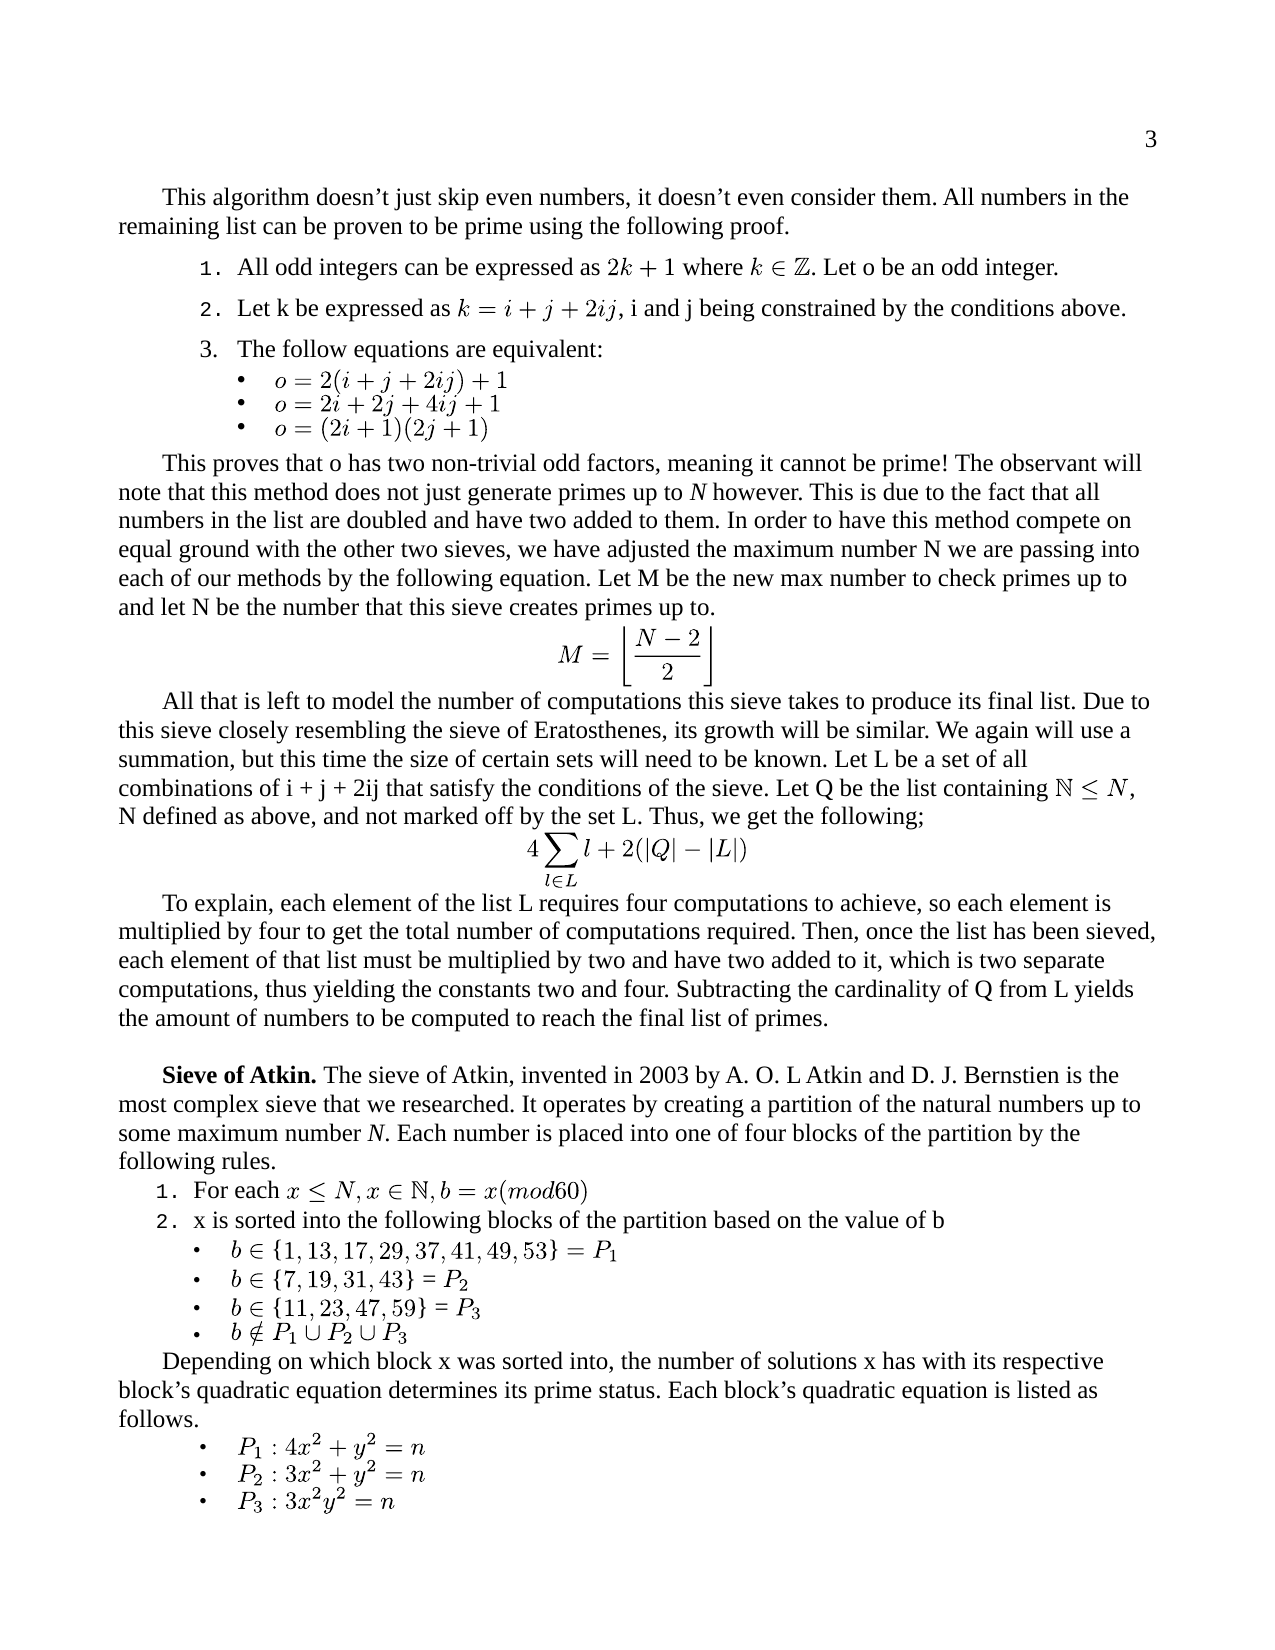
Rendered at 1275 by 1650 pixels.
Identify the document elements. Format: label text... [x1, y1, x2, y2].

list {} = [193, 1264, 1157, 1292]
text This proves that o has two non-trivial odd factors, meaning it cannot be prime! The observant will note that this method does not just generate primes up to N however. This is due to the fact that all numbers in the list are doubled and have two added to them. In order to have this method compete on equal ground with the other two sieves, we have adjusted the maximum number N we are passing into each of our methods by the following equation. Let M be the new max number to check primes up to and let N be the number that this sieve creates primes up to. [118, 448, 1157, 620]
text Sieve of Atkin. The sieve of Atkin, invented in 2003 by A. O. L Atkin and D. J. Bernstien is the most complex sieve that we researched. It operates by creating a partition of the natural numbers up to some maximum number N. Each number is placed into one of four blocks of the partition by the following rules. [118, 1060, 1157, 1175]
list Let k be expressed as , i and j being constrained by the conditions above. [199, 293, 1157, 323]
list {} [193, 1234, 1157, 1264]
list {} = [193, 1292, 1157, 1321]
text This algorithm doesn’t just skip even numbers, it doesn’t even consider them. All numbers in the remaining list can be proven to be prime using the following proof. [118, 182, 1157, 240]
list All odd integers can be expressed as where . Let o be an odd integer. [199, 252, 1157, 281]
list For each [156, 1175, 1157, 1205]
list The follow equations are equivalent: [199, 334, 1157, 363]
text To explain, each element of the list L requires four computations to achieve, so each element is multiplied by four to get the total number of computations required. Then, once the list has been sieved, each element of that list must be multiplied by two and have two added to it, which is two separate computations, thus yielding the constants two and four. Subtracting the cardinality of Q from L yields the amount of numbers to be computed to reach the final list of primes. [118, 888, 1157, 1031]
text All that is left to model the number of computations this sieve takes to produce its final list. Due to this sieve closely resembling the sieve of Eratosthenes, its growth will be similar. We again will use a summation, but this time the size of certain sets will need to be known. Let L be a set of all combinations of i + j + 2ij that satisfy the conditions of the sieve. Let Q be the list containing , N defined as above, and not marked off by the set L. Thus, we get the following; [118, 686, 1157, 830]
text Depending on which block x was sorted into, the number of solutions x has with its respective block’s quadratic equation determines its prime status. Each block’s quadratic equation is listed as follows. [118, 1346, 1157, 1433]
list x is sorted into the following blocks of the partition based on the value of b [156, 1205, 1157, 1234]
